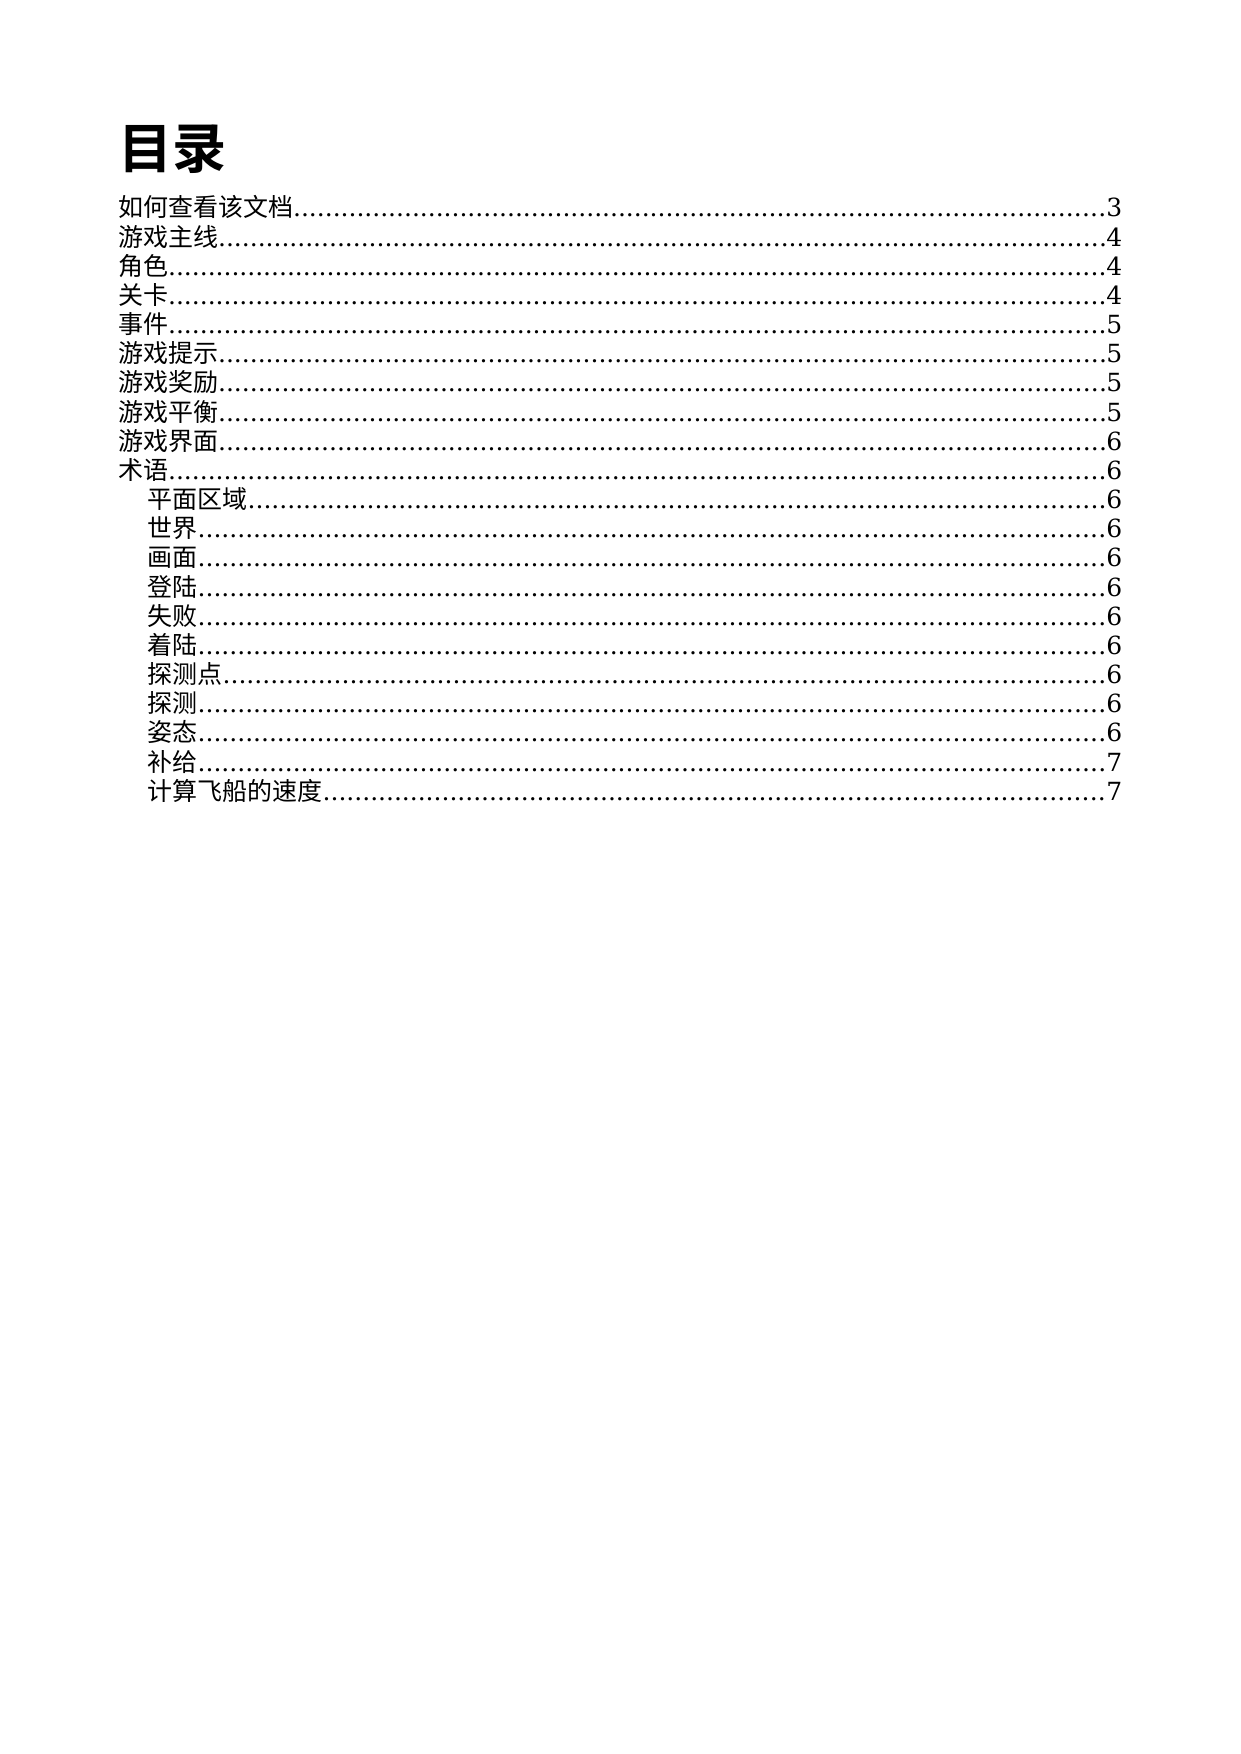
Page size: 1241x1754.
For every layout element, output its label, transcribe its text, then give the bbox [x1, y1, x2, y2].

text 补给 7 [148, 748, 1122, 777]
text 姿态 6 [148, 719, 1122, 748]
text 事件 5 [118, 310, 1122, 339]
text 游戏平衡 5 [118, 398, 1122, 427]
text 游戏奖励 5 [118, 369, 1122, 398]
text 游戏提示 5 [118, 339, 1122, 369]
text 着陆 6 [148, 631, 1122, 660]
text 世界 6 [148, 514, 1122, 544]
text 如何查看该文档 3 [118, 194, 1122, 223]
text 游戏主线 4 [118, 223, 1122, 252]
text 探测 6 [148, 689, 1122, 719]
text 术语 6 [118, 456, 1122, 485]
text 登陆 6 [148, 573, 1122, 602]
subtitle 目录 [118, 118, 1122, 181]
text 计算飞船的速度 7 [148, 777, 1122, 806]
text 探测点 6 [148, 660, 1122, 689]
text 失败 6 [148, 602, 1122, 631]
text 平面区域 6 [148, 485, 1122, 514]
text 画面 6 [148, 544, 1122, 573]
text 角色 4 [118, 252, 1122, 281]
text 游戏界面 6 [118, 427, 1122, 456]
text 关卡 4 [118, 281, 1122, 310]
